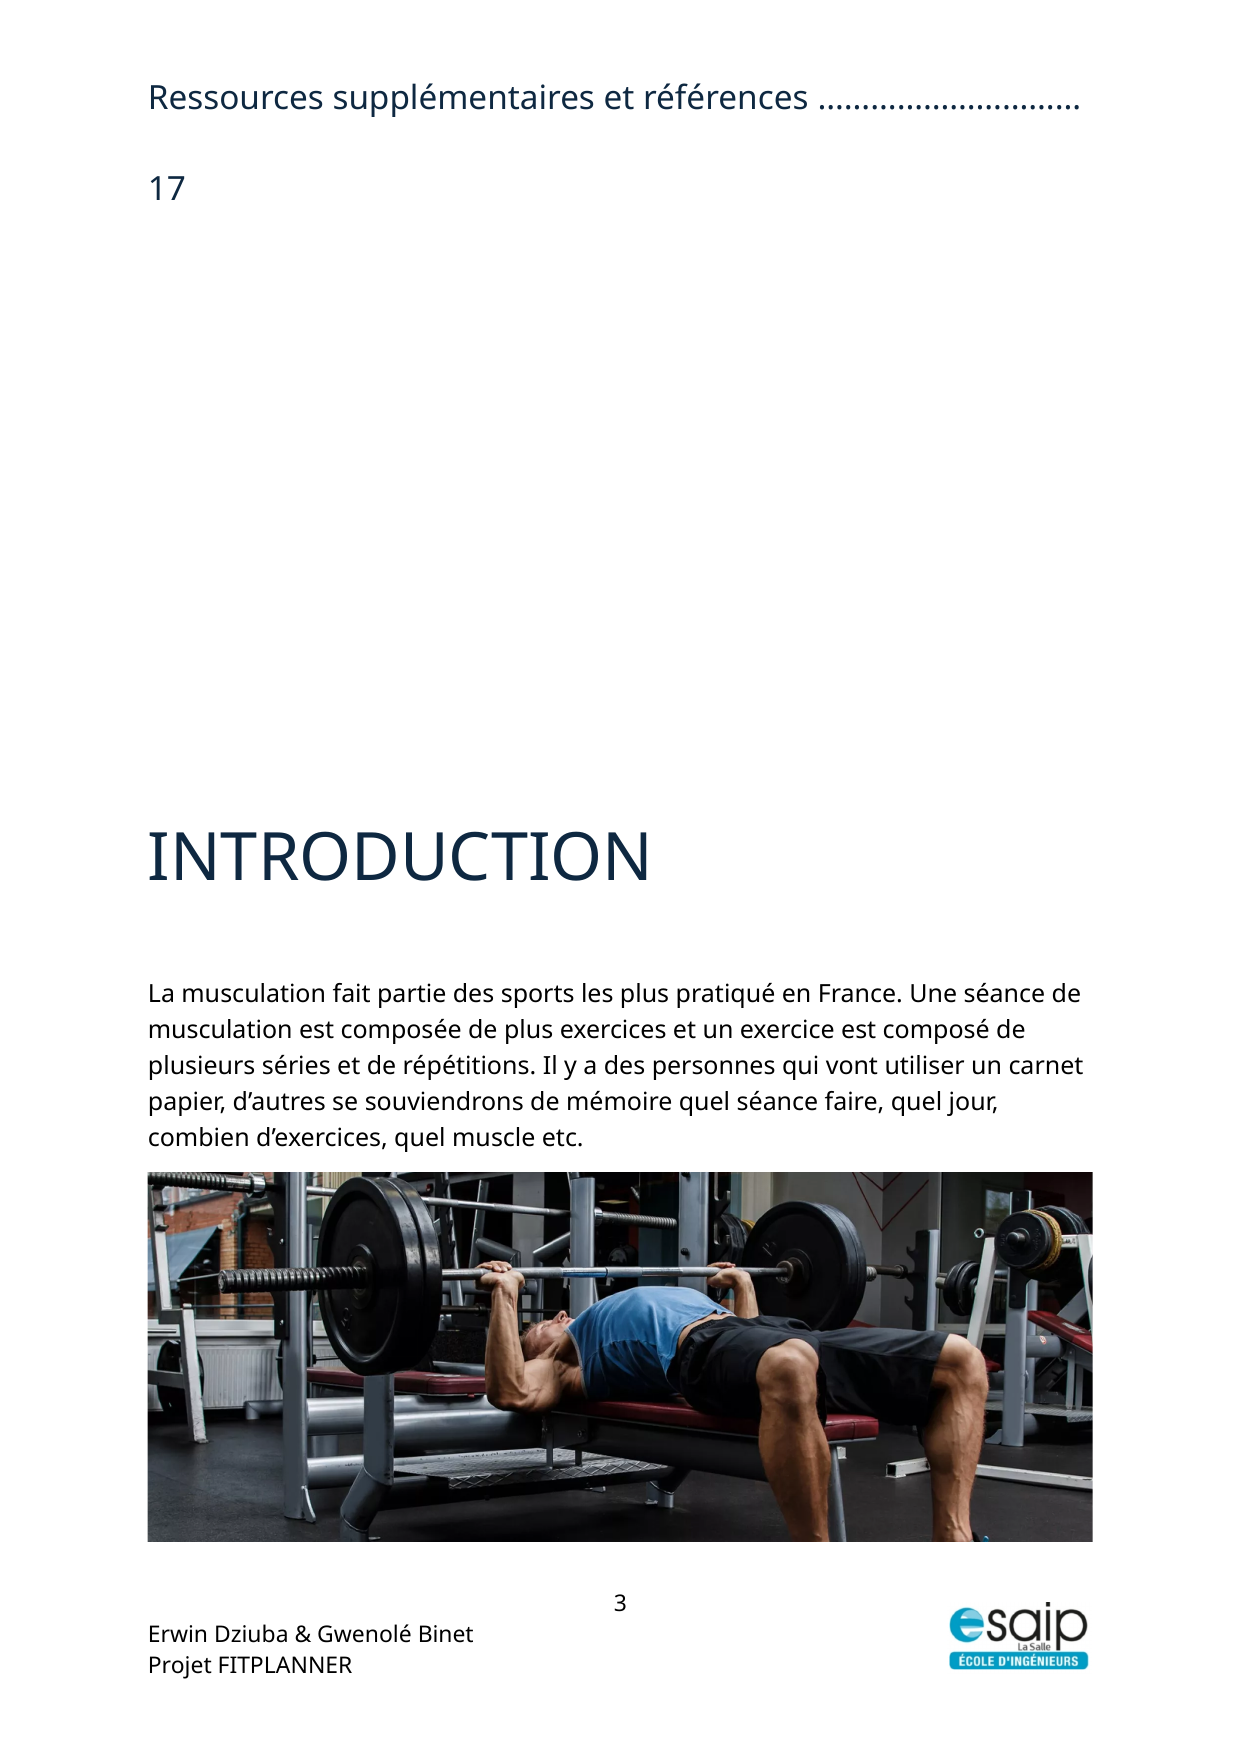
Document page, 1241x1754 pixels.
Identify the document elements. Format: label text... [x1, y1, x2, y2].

text INTRODUCTION [148, 809, 1093, 900]
text La musculation fait partie des sports les plus pratiqué en France. Une séance de musculation est composée de plus exercices et un exercice est composé de plusieurs séries et de répétitions. Il y a des personnes qui vont utiliser un carnet papier, d’autres se souviendrons de mémoire quel séance faire, quel jour, combien d’exercices, quel muscle etc. [148, 975, 1093, 1153]
text Ressources supplémentaires et références …………………………17 [148, 74, 1093, 210]
